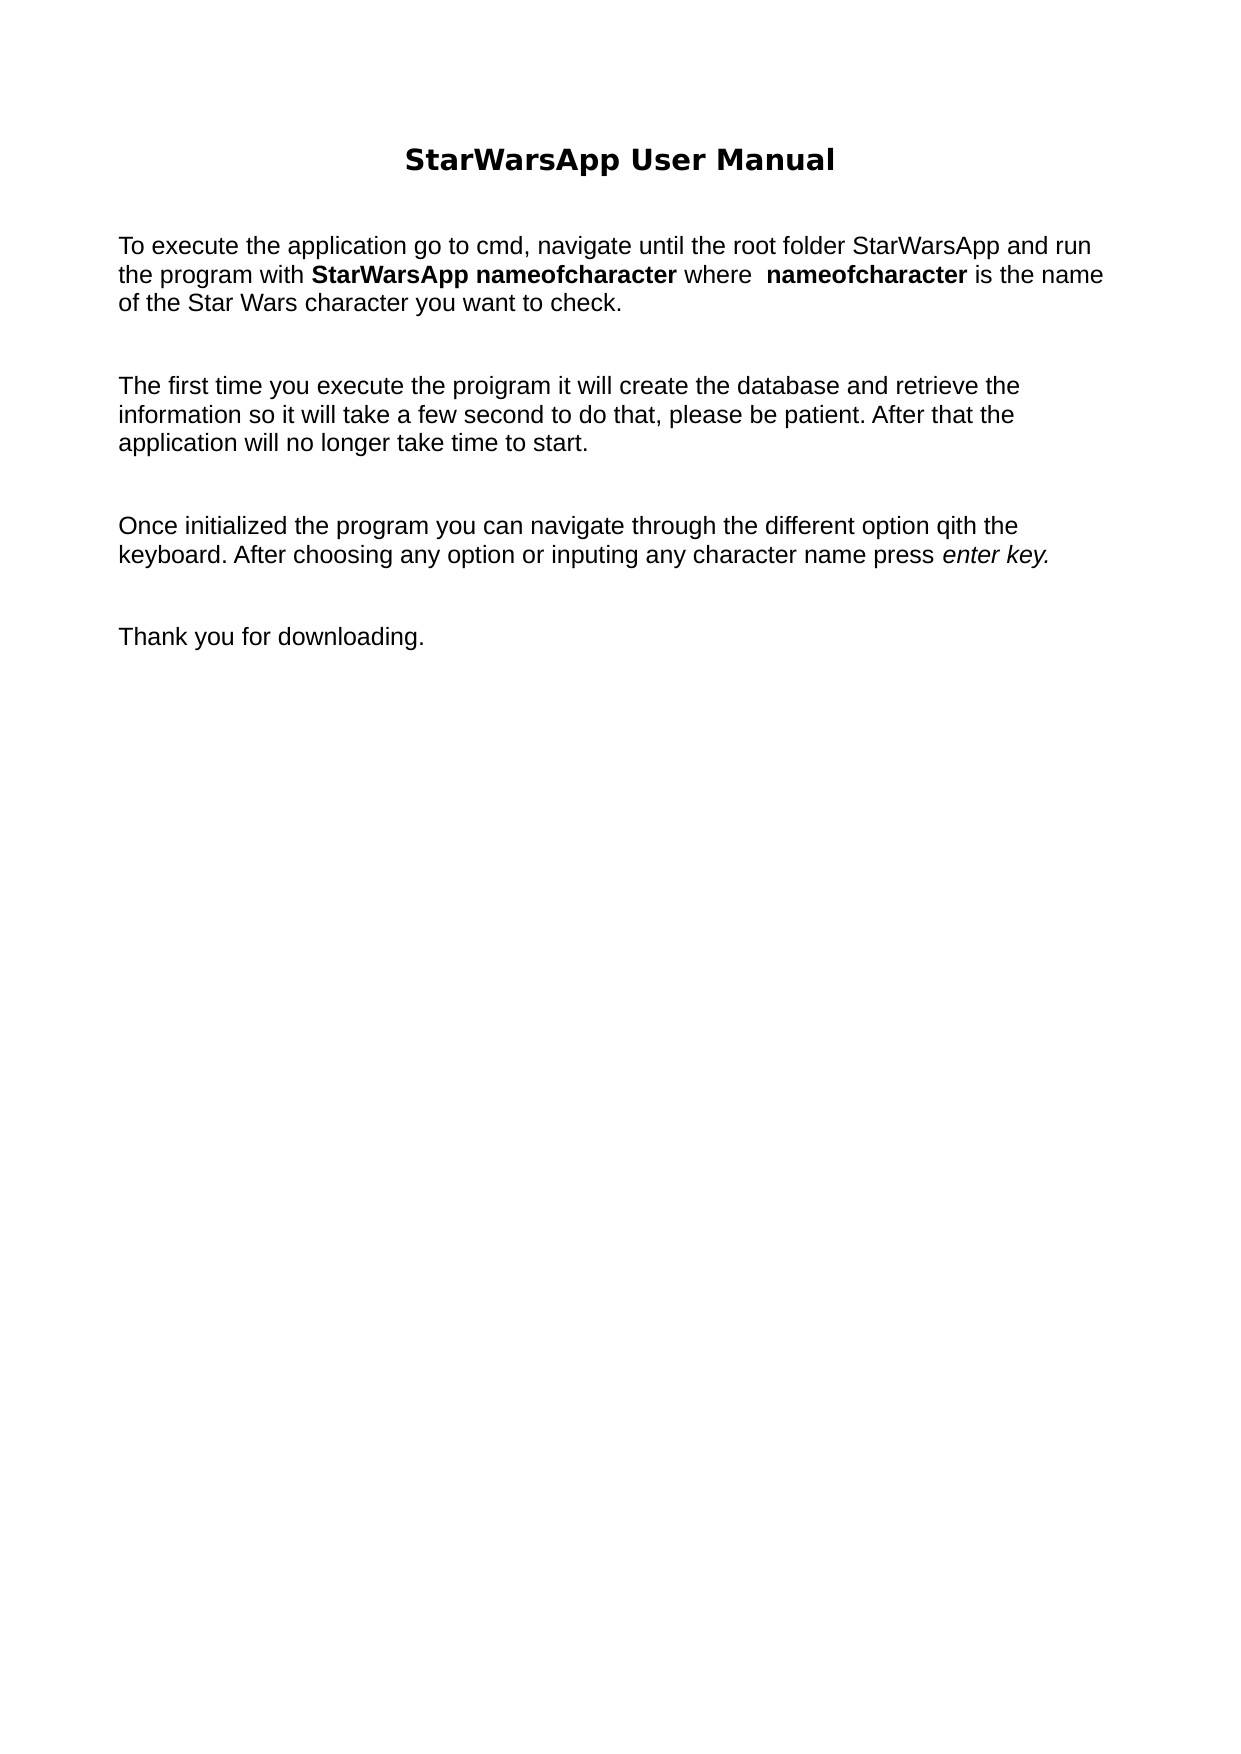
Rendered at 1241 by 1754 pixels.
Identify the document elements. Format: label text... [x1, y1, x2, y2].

text To execute the application go to cmd, navigate until the root folder StarWarsApp and run the program with StarWarsApp nameofcharacter where nameofcharacter is the name of the Star Wars character you want to check. [118, 231, 1122, 317]
text Once initialized the program you can navigate through the different option qith the keyboard. After choosing any option or inputing any character name press enter key. [118, 511, 1122, 568]
subtitle StarWarsApp User Manual [118, 143, 1122, 177]
text Thank you for downloading. [118, 622, 1122, 651]
text The first time you execute the proigram it will create the database and retrieve the information so it will take a few second to do that, please be patient. After that the application will no longer take time to start. [118, 371, 1122, 457]
